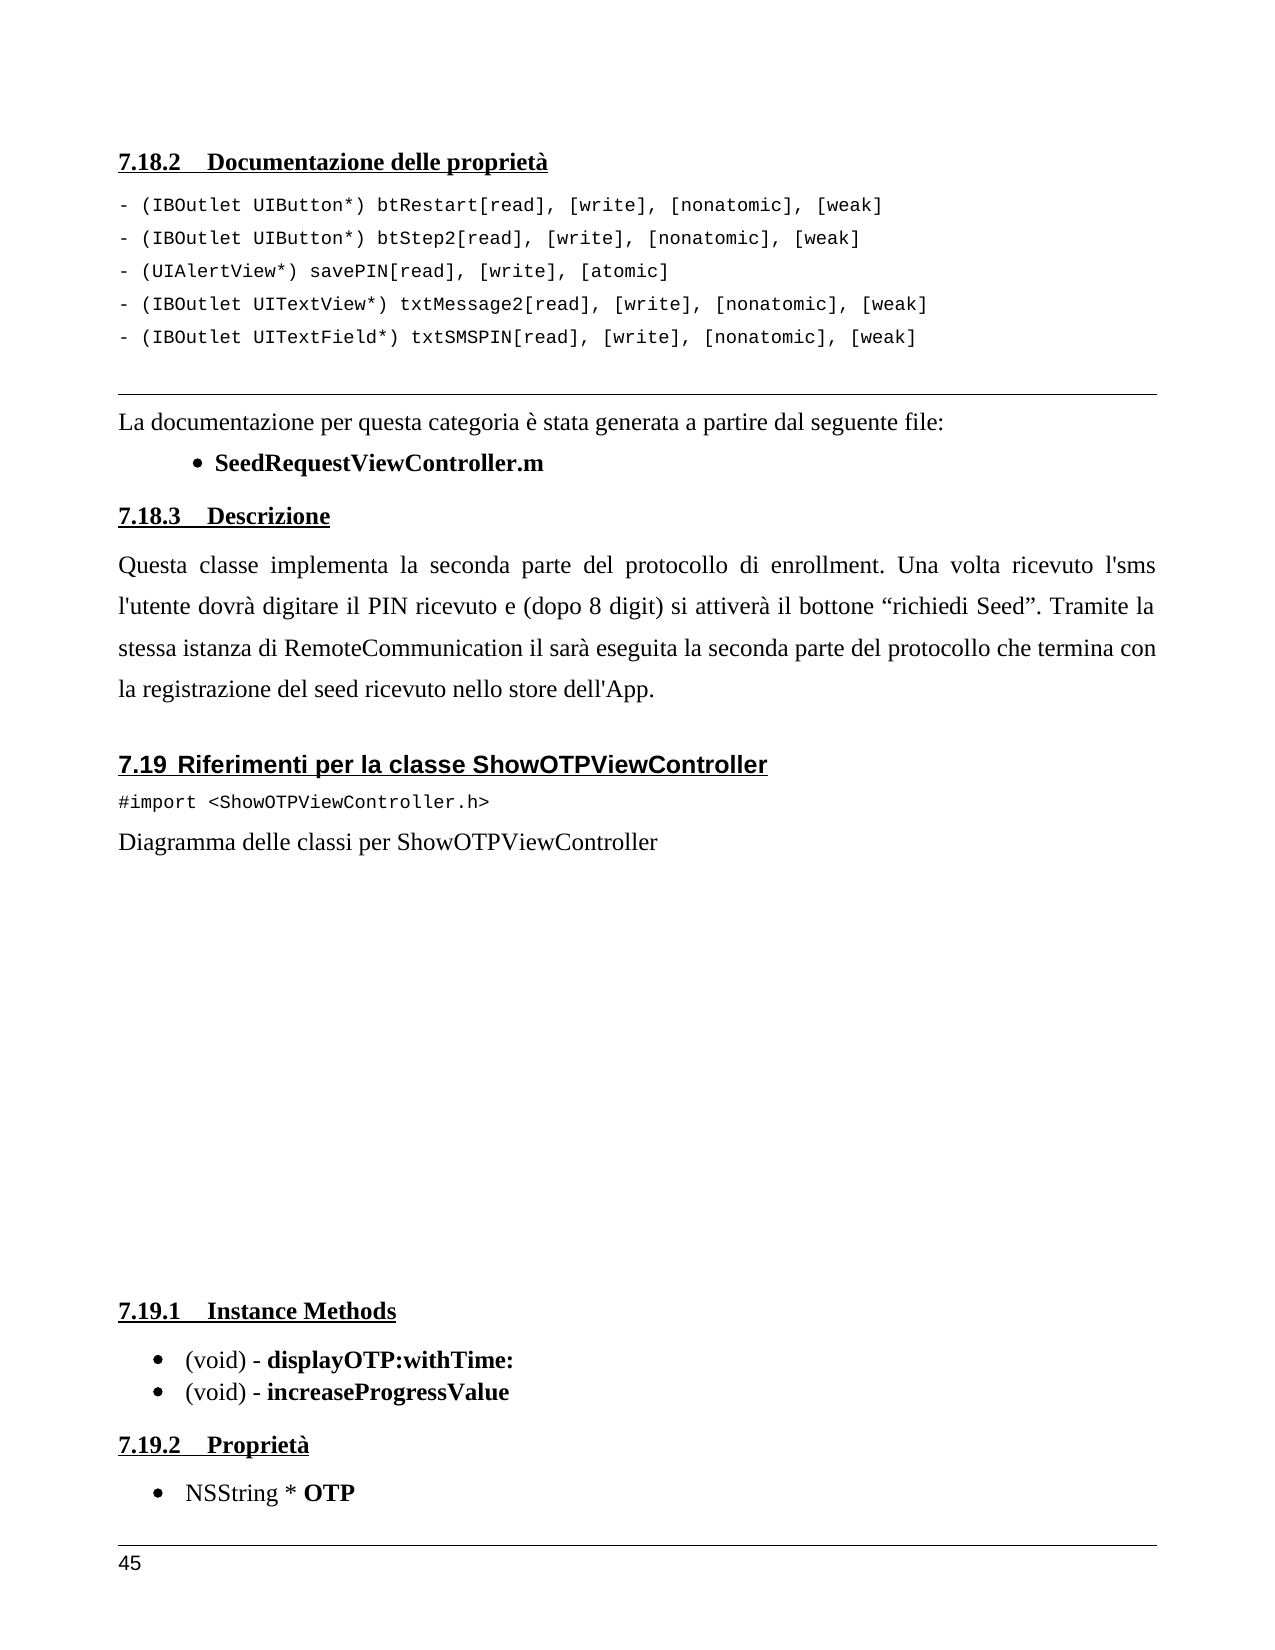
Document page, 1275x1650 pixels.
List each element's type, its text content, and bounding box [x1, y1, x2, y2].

subtitle Proprietà [118, 1431, 1157, 1459]
list SeedRequestViewController.m [193, 449, 1157, 477]
subtitle Instance Methods [118, 1297, 1157, 1325]
text La documentazione per questa categoria è stata generata a partire dal seguente file: [118, 408, 1157, 436]
subtitle Documentazione delle proprietà [118, 148, 1157, 175]
subtitle Descrizione [118, 502, 1157, 530]
subtitle - (IBOutlet UITextField*) txtSMSPIN[read], [write], [nonatomic], [weak] [118, 328, 1157, 349]
subtitle - (IBOutlet UITextView*) txtMessage2[read], [write], [nonatomic], [weak] [118, 295, 1157, 316]
list (void) - increaseProgressValue [153, 1378, 1157, 1406]
text Diagramma delle classi per ShowOTPViewController [118, 828, 1157, 855]
subtitle #import <ShowOTPViewController.h> [118, 792, 1157, 814]
list NSString * OTP [153, 1479, 1157, 1507]
subtitle Riferimenti per la classe ShowOTPViewController [118, 751, 1157, 778]
subtitle - (IBOutlet UIButton*) btRestart[read], [write], [nonatomic], [weak] [118, 196, 1157, 217]
subtitle - (IBOutlet UIButton*) btStep2[read], [write], [nonatomic], [weak] [118, 229, 1157, 250]
list (void) - displayOTP:withTime: [153, 1346, 1157, 1374]
subtitle - (UIAlertView*) savePIN[read], [write], [atomic] [118, 262, 1157, 283]
text Questa classe implementa la seconda parte del protocollo di enrollment. Una volta ricevuto l'sms l'utente dovrà digitare il PIN ricevuto e (dopo 8 digit) si attiverà il bottone “richiedi Seed”. Tramite la stessa istanza di RemoteCommunication il sarà eseguita la seconda parte del protocollo che termina con la registrazione del seed ricevuto nello store dell'App. [118, 551, 1157, 703]
